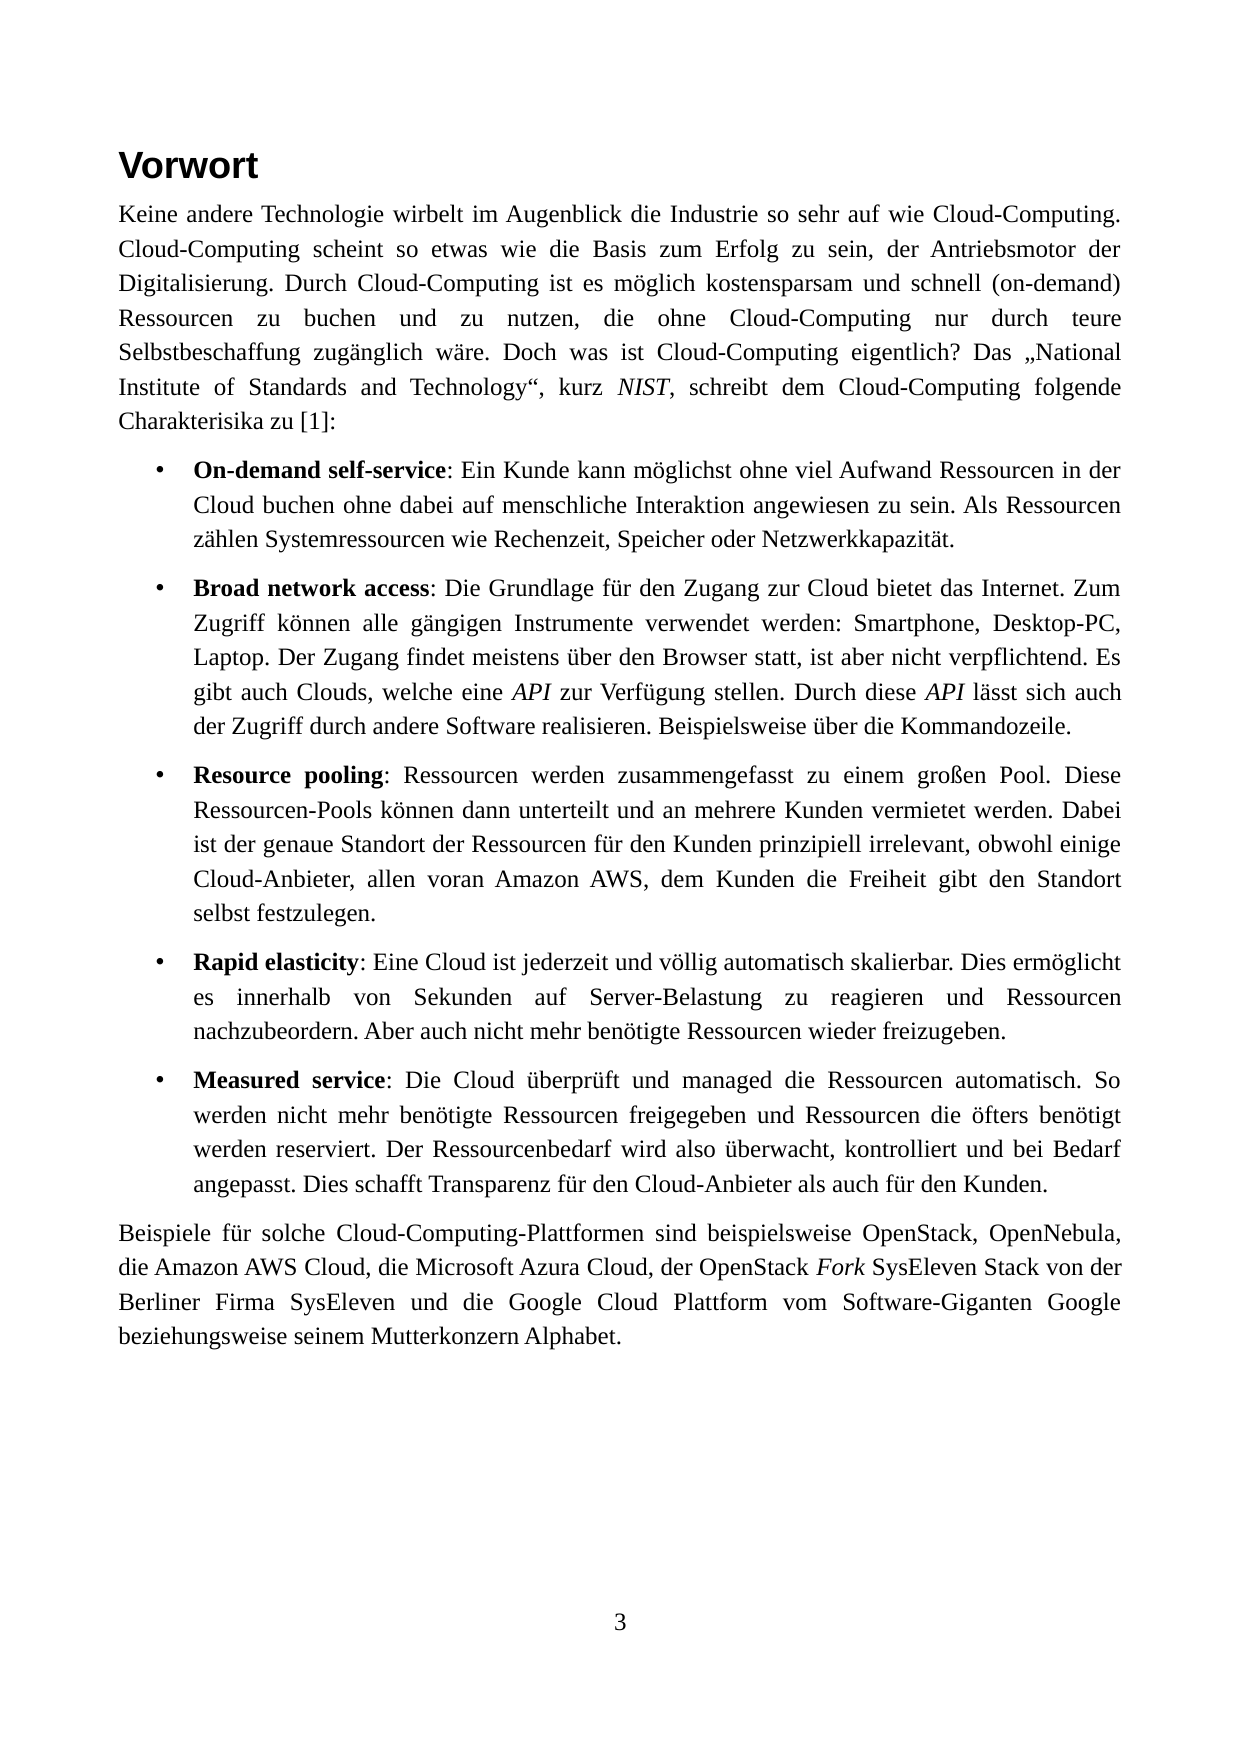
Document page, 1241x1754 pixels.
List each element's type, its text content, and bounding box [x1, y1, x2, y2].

subtitle Vorwort [118, 143, 1122, 187]
list Measured service: Die Cloud überprüft und managed die Ressourcen automatisch. So werden nicht mehr benötigte Ressourcen freigegeben und Ressourcen die öfters benötigt werden reserviert. Der Ressourcenbedarf wird also überwacht, kontrolliert und bei Bedarf angepasst. Dies schafft Transparenz für den Cloud-Anbieter als auch für den Kunden. [156, 1065, 1122, 1197]
list Resource pooling: Ressourcen werden zusammengefasst zu einem großen Pool. Diese Ressourcen-Pools können dann unterteilt und an mehrere Kunden vermietet werden. Dabei ist der genaue Standort der Ressourcen für den Kunden prinzipiell irrelevant, obwohl einige Cloud-Anbieter, allen voran Amazon AWS, dem Kunden die Freiheit gibt den Standort selbst festzulegen. [156, 760, 1122, 927]
list On-demand self-service: Ein Kunde kann möglichst ohne viel Aufwand Ressourcen in der Cloud buchen ohne dabei auf menschliche Interaktion angewiesen zu sein. Als Ressourcen zählen Systemressourcen wie Rechenzeit, Speicher oder Netzwerkkapazität. [156, 455, 1122, 553]
list Rapid elasticity: Eine Cloud ist jederzeit und völlig automatisch skalierbar. Dies ermöglicht es innerhalb von Sekunden auf Server-Belastung zu reagieren und Ressourcen nachzubeordern. Aber auch nicht mehr benötigte Ressourcen wieder freizugeben. [156, 947, 1122, 1045]
text Keine andere Technologie wirbelt im Augenblick die Industrie so sehr auf wie Cloud-Computing. Cloud-Computing scheint so etwas wie die Basis zum Erfolg zu sein, der Antriebsmotor der Digitalisierung. Durch Cloud-Computing ist es möglich kostensparsam und schnell (on-demand) Ressourcen zu buchen und zu nutzen, die ohne Cloud-Computing nur durch teure Selbstbeschaffung zugänglich wäre. Doch was ist Cloud-Computing eigentlich? Das „National Institute of Standards and Technology“, kurz NIST, schreibt dem Cloud-Computing folgende Charakterisika zu [1]: [118, 199, 1122, 435]
list Broad network access: Die Grundlage für den Zugang zur Cloud bietet das Internet. Zum Zugriff können alle gängigen Instrumente verwendet werden: Smartphone, Desktop-PC, Laptop. Der Zugang findet meistens über den Browser statt, ist aber nicht verpflichtend. Es gibt auch Clouds, welche eine API zur Verfügung stellen. Durch diese API lässt sich auch der Zugriff durch andere Software realisieren. Beispielsweise über die Kommandozeile. [156, 573, 1122, 740]
text Beispiele für solche Cloud-Computing-Plattformen sind beispielsweise OpenStack, OpenNebula, die Amazon AWS Cloud, die Microsoft Azura Cloud, der OpenStack Fork SysEleven Stack von der Berliner Firma SysEleven und die Google Cloud Plattform vom Software-Giganten Google beziehungsweise seinem Mutterkonzern Alphabet. [118, 1218, 1122, 1350]
